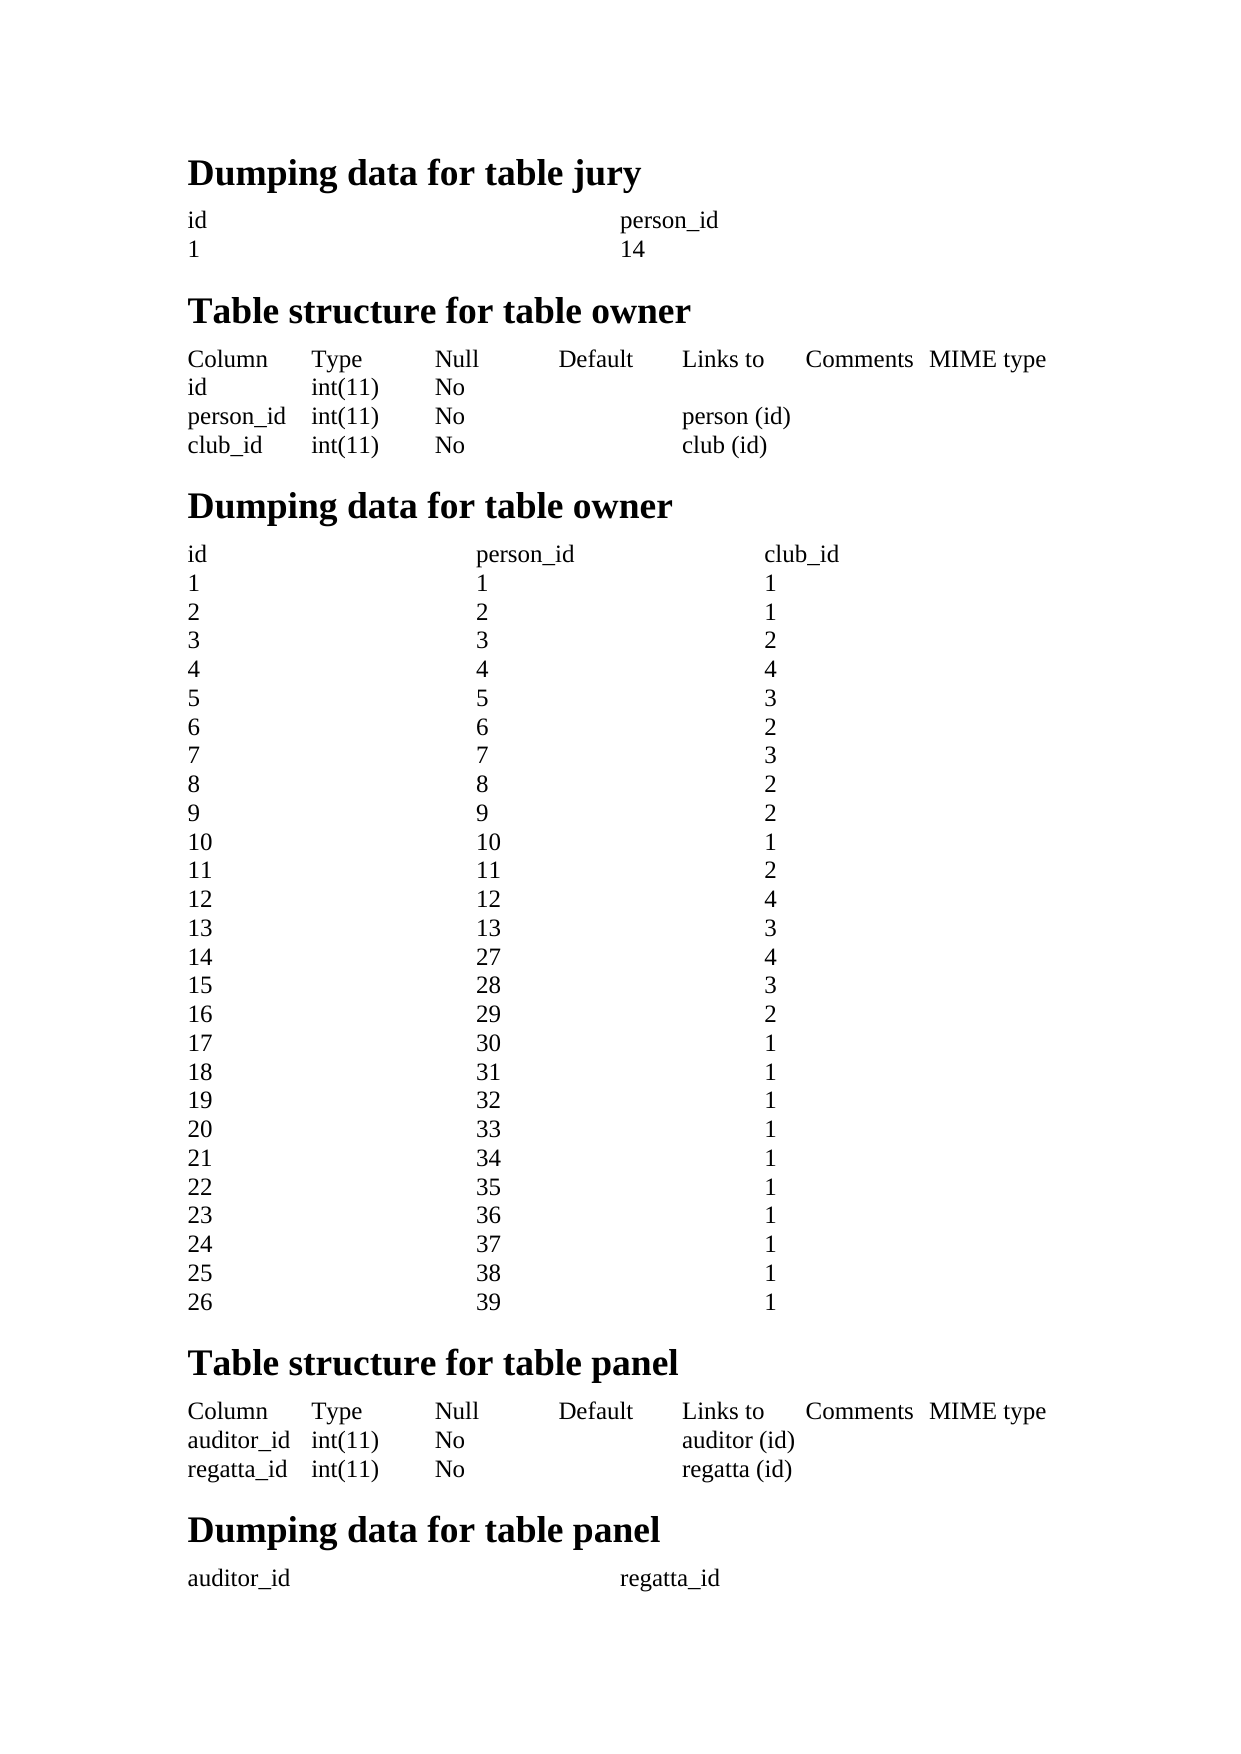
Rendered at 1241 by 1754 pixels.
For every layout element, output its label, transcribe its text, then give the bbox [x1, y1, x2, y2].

table_cell 18 [188, 1057, 476, 1086]
table_header Links to [682, 1396, 805, 1425]
table_cell 30 [476, 1028, 764, 1057]
table_header Null [435, 1396, 558, 1425]
table_header Default [558, 1396, 682, 1425]
table_cell 21 [188, 1143, 476, 1172]
table_cell 1 [476, 568, 764, 597]
table_cell int(11) [311, 1425, 434, 1454]
table_cell 1 [188, 234, 620, 263]
subtitle Dumping data for table jury [187, 150, 1053, 193]
table_cell 28 [476, 971, 764, 999]
table_cell 14 [188, 942, 476, 971]
table_cell 29 [476, 999, 764, 1028]
table_header Type [311, 344, 434, 372]
table_cell 3 [188, 626, 476, 654]
table_cell int(11) [311, 1454, 434, 1482]
table_cell 2 [764, 999, 1053, 1028]
table_header Comments [805, 1396, 929, 1425]
table_cell 3 [764, 741, 1053, 769]
table_cell 1 [764, 568, 1053, 597]
table_cell 2 [188, 597, 476, 626]
table_header Column [188, 344, 311, 372]
table_cell 35 [476, 1172, 764, 1201]
table_header auditor_id [188, 1563, 620, 1592]
table_cell 4 [764, 942, 1053, 971]
table_header id [188, 206, 620, 234]
table_cell [929, 430, 1053, 459]
table_cell 9 [188, 798, 476, 827]
table_cell 10 [188, 827, 476, 856]
table_cell 1 [188, 568, 476, 597]
table_cell [805, 1425, 929, 1454]
table_cell No [435, 1425, 558, 1454]
table_header Null [435, 344, 558, 372]
table_cell regatta (id) [682, 1454, 805, 1482]
table_cell [558, 1425, 682, 1454]
table_cell int(11) [311, 430, 434, 459]
table_cell 2 [476, 597, 764, 626]
table_cell 16 [188, 999, 476, 1028]
table_cell 1 [764, 1229, 1053, 1258]
table_cell [805, 1454, 929, 1482]
table_cell int(11) [311, 401, 434, 430]
table_header Default [558, 344, 682, 372]
table_cell 22 [188, 1172, 476, 1201]
table_header club_id [764, 539, 1053, 568]
table_cell 1 [764, 1172, 1053, 1201]
table_cell 19 [188, 1086, 476, 1114]
table_cell [558, 1454, 682, 1482]
table_cell person_id [188, 401, 311, 430]
table_cell regatta_id [188, 1454, 311, 1482]
subtitle Dumping data for table panel [187, 1507, 1053, 1551]
table_cell 1 [764, 1143, 1053, 1172]
table_cell 2 [764, 856, 1053, 884]
table_cell 17 [188, 1028, 476, 1057]
subtitle Dumping data for table owner [187, 484, 1053, 527]
table_cell [805, 401, 929, 430]
table_cell 3 [764, 683, 1053, 712]
table_cell id [188, 373, 311, 401]
table_cell No [435, 1454, 558, 1482]
table_cell 3 [764, 971, 1053, 999]
table_cell No [435, 430, 558, 459]
table_cell [558, 430, 682, 459]
table_cell 1 [764, 1114, 1053, 1143]
table_cell 3 [764, 913, 1053, 942]
table_cell 8 [188, 769, 476, 798]
table_cell [558, 373, 682, 401]
table_cell 10 [476, 827, 764, 856]
table_cell club (id) [682, 430, 805, 459]
table_cell 33 [476, 1114, 764, 1143]
table_cell 7 [188, 741, 476, 769]
table_cell 11 [476, 856, 764, 884]
table_cell 1 [764, 1201, 1053, 1229]
table_cell [929, 1454, 1053, 1482]
table_header person_id [620, 206, 1053, 234]
table_cell 1 [764, 597, 1053, 626]
table_cell 3 [476, 626, 764, 654]
table_cell 2 [764, 712, 1053, 741]
table_cell 15 [188, 971, 476, 999]
table_cell 24 [188, 1229, 476, 1258]
table_cell 4 [188, 654, 476, 683]
table_header id [188, 539, 476, 568]
table_cell 11 [188, 856, 476, 884]
table_cell 9 [476, 798, 764, 827]
table_cell [805, 373, 929, 401]
table_cell int(11) [311, 373, 434, 401]
table_header MIME type [929, 1396, 1053, 1425]
table_cell 36 [476, 1201, 764, 1229]
table_cell 6 [188, 712, 476, 741]
table_cell 5 [188, 683, 476, 712]
table_cell 32 [476, 1086, 764, 1114]
table_cell 6 [476, 712, 764, 741]
table_cell No [435, 401, 558, 430]
table_cell 25 [188, 1258, 476, 1287]
table_cell 38 [476, 1258, 764, 1287]
table_cell 4 [764, 654, 1053, 683]
table_cell 23 [188, 1201, 476, 1229]
table_cell 1 [764, 1258, 1053, 1287]
table_cell 13 [188, 913, 476, 942]
subtitle Table structure for table owner [187, 288, 1053, 331]
table_cell No [435, 373, 558, 401]
table_cell auditor_id [188, 1425, 311, 1454]
table_cell 20 [188, 1114, 476, 1143]
table_cell 31 [476, 1057, 764, 1086]
table_cell 13 [476, 913, 764, 942]
subtitle Table structure for table panel [187, 1341, 1053, 1384]
table_cell 1 [764, 1086, 1053, 1114]
table_cell 2 [764, 798, 1053, 827]
table_cell 8 [476, 769, 764, 798]
table_cell auditor (id) [682, 1425, 805, 1454]
table_cell person (id) [682, 401, 805, 430]
table_header person_id [476, 539, 764, 568]
table_header Links to [682, 344, 805, 372]
table_cell 5 [476, 683, 764, 712]
table_cell 4 [476, 654, 764, 683]
table_cell 27 [476, 942, 764, 971]
table_cell 1 [764, 827, 1053, 856]
table_cell 14 [620, 234, 1053, 263]
table_cell [558, 401, 682, 430]
table_header Type [311, 1396, 434, 1425]
table_cell 2 [764, 626, 1053, 654]
table_cell [929, 401, 1053, 430]
table_cell 1 [764, 1287, 1053, 1316]
table_header regatta_id [620, 1563, 1053, 1592]
table_cell club_id [188, 430, 311, 459]
table_cell 26 [188, 1287, 476, 1316]
table_cell 37 [476, 1229, 764, 1258]
table_cell 4 [764, 884, 1053, 913]
table_header Column [188, 1396, 311, 1425]
table_cell [805, 430, 929, 459]
table_cell 1 [764, 1057, 1053, 1086]
table_header Comments [805, 344, 929, 372]
table_header MIME type [929, 344, 1053, 372]
table_cell 7 [476, 741, 764, 769]
table_cell 2 [764, 769, 1053, 798]
table_cell 34 [476, 1143, 764, 1172]
table_cell 39 [476, 1287, 764, 1316]
table_cell [929, 1425, 1053, 1454]
table_cell 12 [188, 884, 476, 913]
table_cell [682, 373, 805, 401]
table_cell 12 [476, 884, 764, 913]
table_cell 1 [764, 1028, 1053, 1057]
